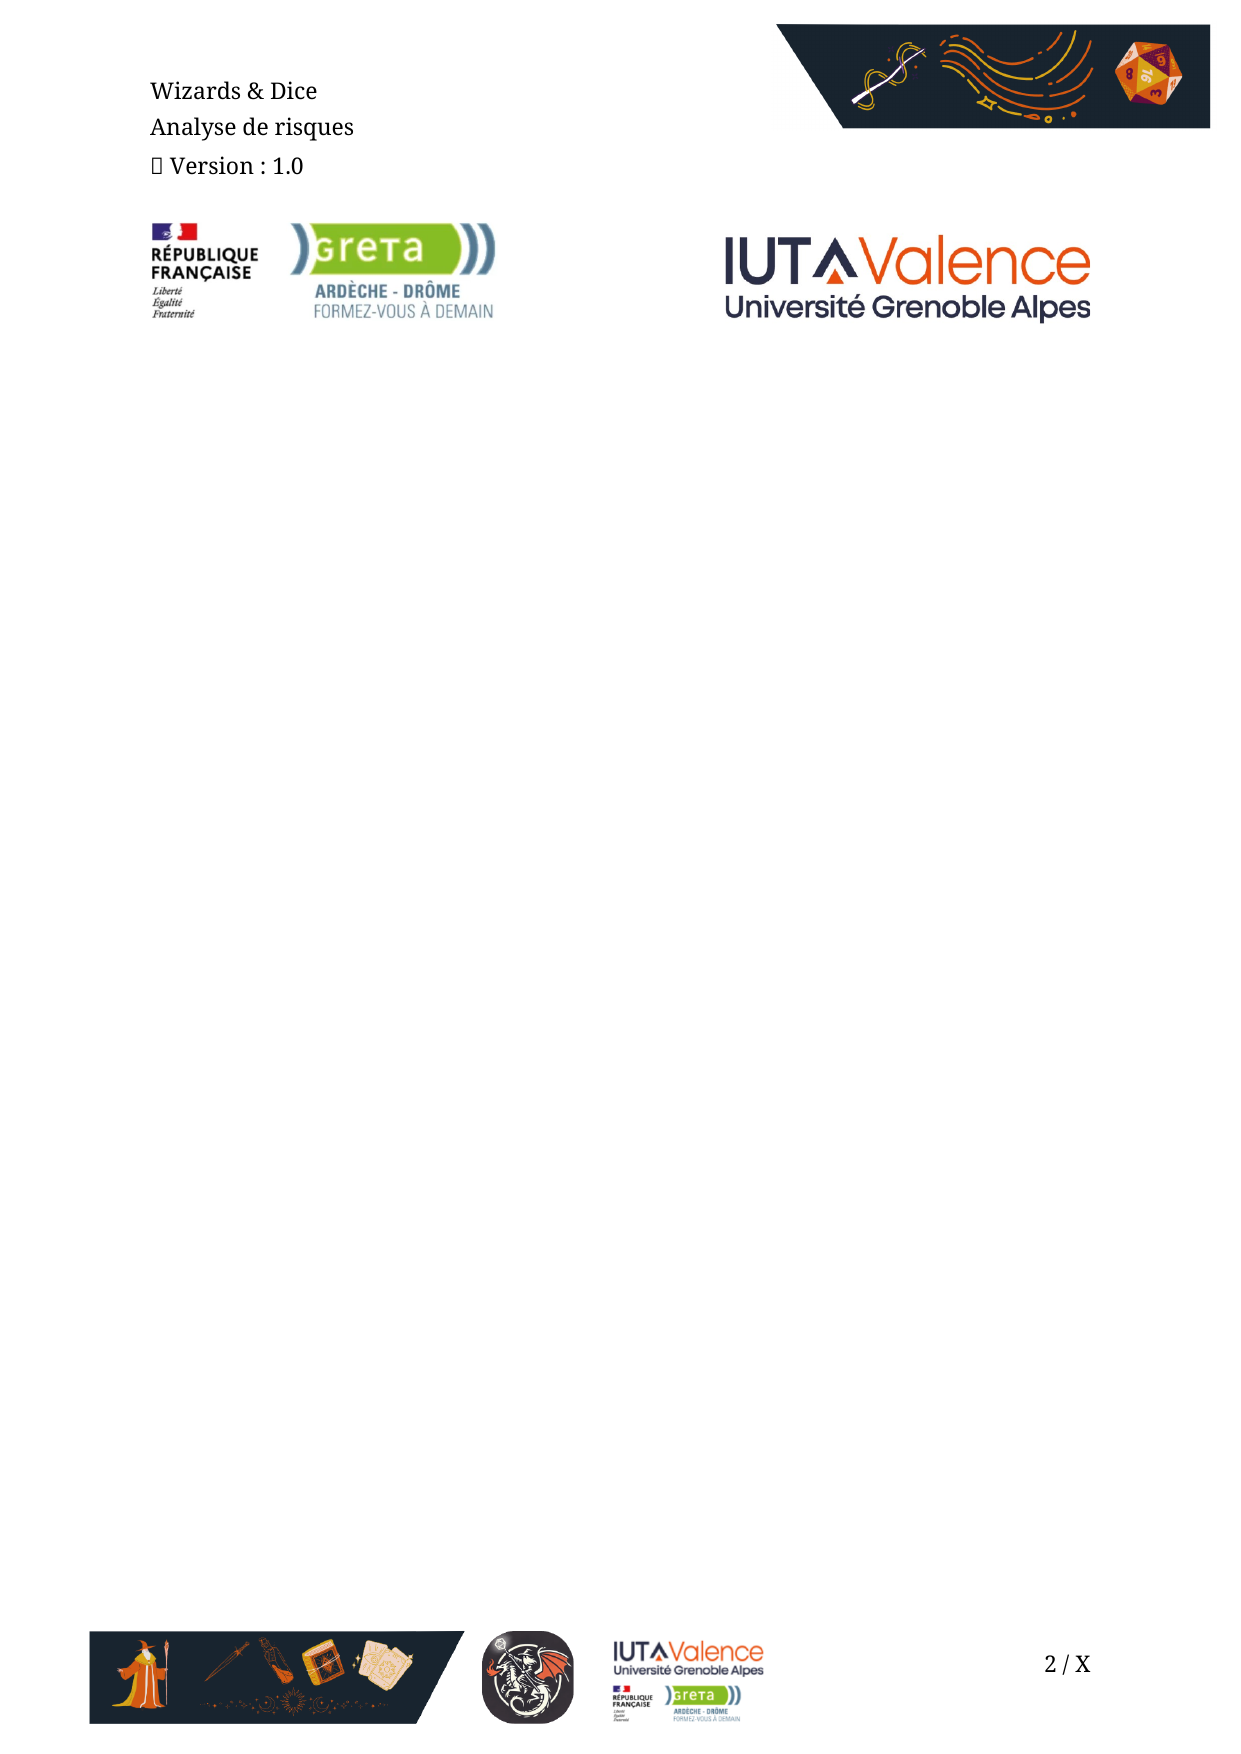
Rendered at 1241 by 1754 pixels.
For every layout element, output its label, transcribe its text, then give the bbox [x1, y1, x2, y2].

picture [721, 232, 1091, 324]
picture [150, 221, 498, 321]
picture [771, 21, 1218, 131]
text 🔄 Version : 1.0 [150, 150, 1090, 181]
picture [81, 1620, 788, 1733]
